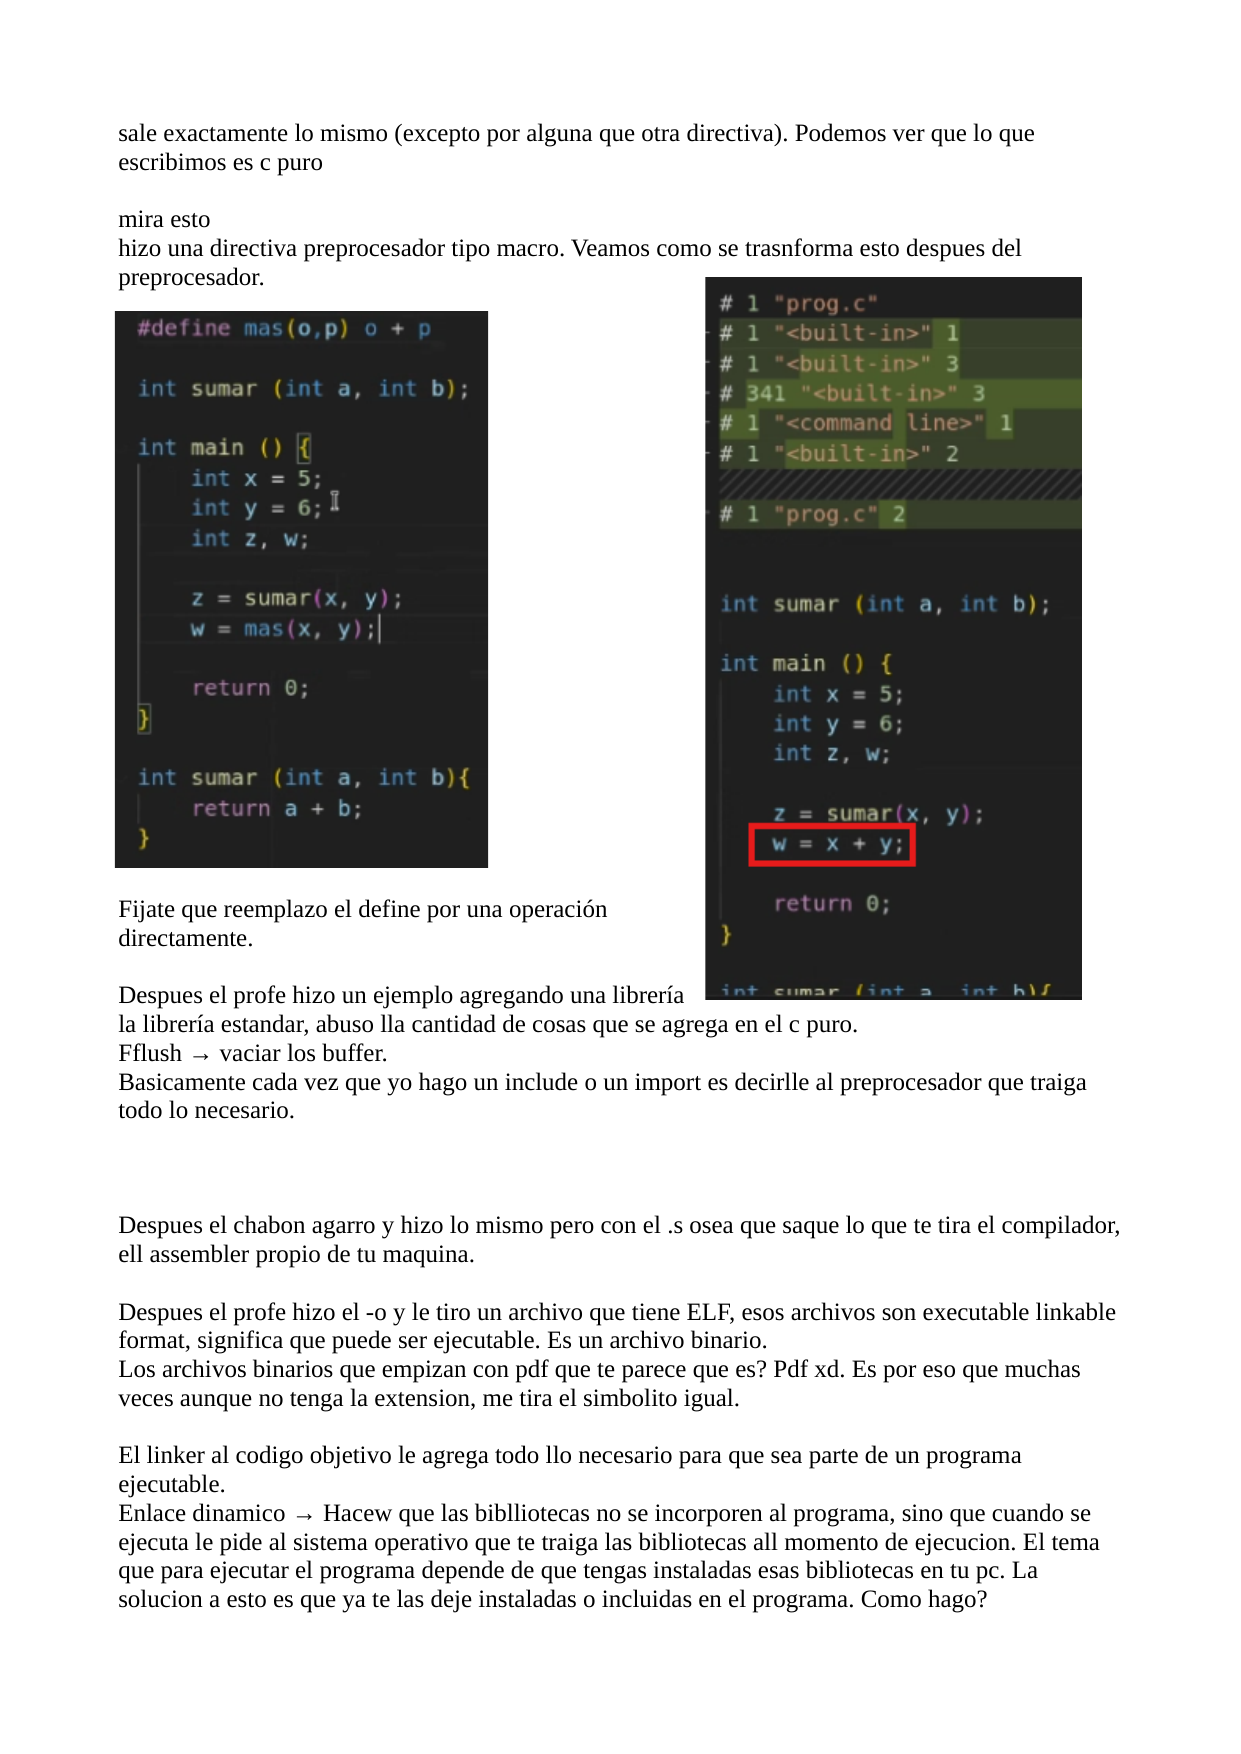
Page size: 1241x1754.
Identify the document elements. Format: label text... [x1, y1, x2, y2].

picture [705, 277, 1082, 1000]
text Despues el profe hizo un ejemplo agregando una librería [118, 981, 1122, 1009]
text Basicamente cada vez que yo hago un include o un import es decirlle al preprocesador que traiga todo lo necesario. [118, 1067, 1122, 1124]
picture [114, 311, 489, 868]
text Despues el chabon agarro y hizo lo mismo pero con el .s osea que saque lo que te tira el compilador, ell assembler propio de tu maquina. [118, 1211, 1122, 1268]
text Fflush → vaciar los buffer. [118, 1038, 1122, 1067]
text Fijate que reemplazo el define por una operación directamente. [118, 894, 705, 952]
text sale exactamente lo mismo (excepto por alguna que otra directiva). Podemos ver que lo que escribimos es c puro [118, 118, 1122, 176]
text Los archivos binarios que empizan con pdf que te parece que es? Pdf xd. Es por eso que muchas veces aunque no tenga la extension, me tira el simbolito igual. [118, 1354, 1122, 1412]
text Despues el profe hizo el -o y le tiro un archivo que tiene ELF, esos archivos son executable linkable format, significa que puede ser ejecutable. Es un archivo binario. [118, 1297, 1122, 1354]
text El linker al codigo objetivo le agrega todo llo necesario para que sea parte de un programa ejecutable. [118, 1441, 1122, 1498]
text hizo una directiva preprocesador tipo macro. Veamos como se trasnforma esto despues del preprocesador. [118, 233, 1122, 837]
text Enlace dinamico → Hacew que las biblliotecas no se incorporen al programa, sino que cuando se ejecuta le pide al sistema operativo que te traiga las bibliotecas all momento de ejecucion. El tema que para ejecutar el programa depende de que tengas instaladas esas bibliotecas en tu pc. La solucion a esto es que ya te las deje instaladas o incluidas en el programa. Como hago? [118, 1498, 1122, 1613]
text mira esto [118, 204, 1122, 233]
text [1082, 894, 1122, 952]
text la librería estandar, abuso lla cantidad de cosas que se agrega en el c puro. [118, 1009, 1122, 1038]
